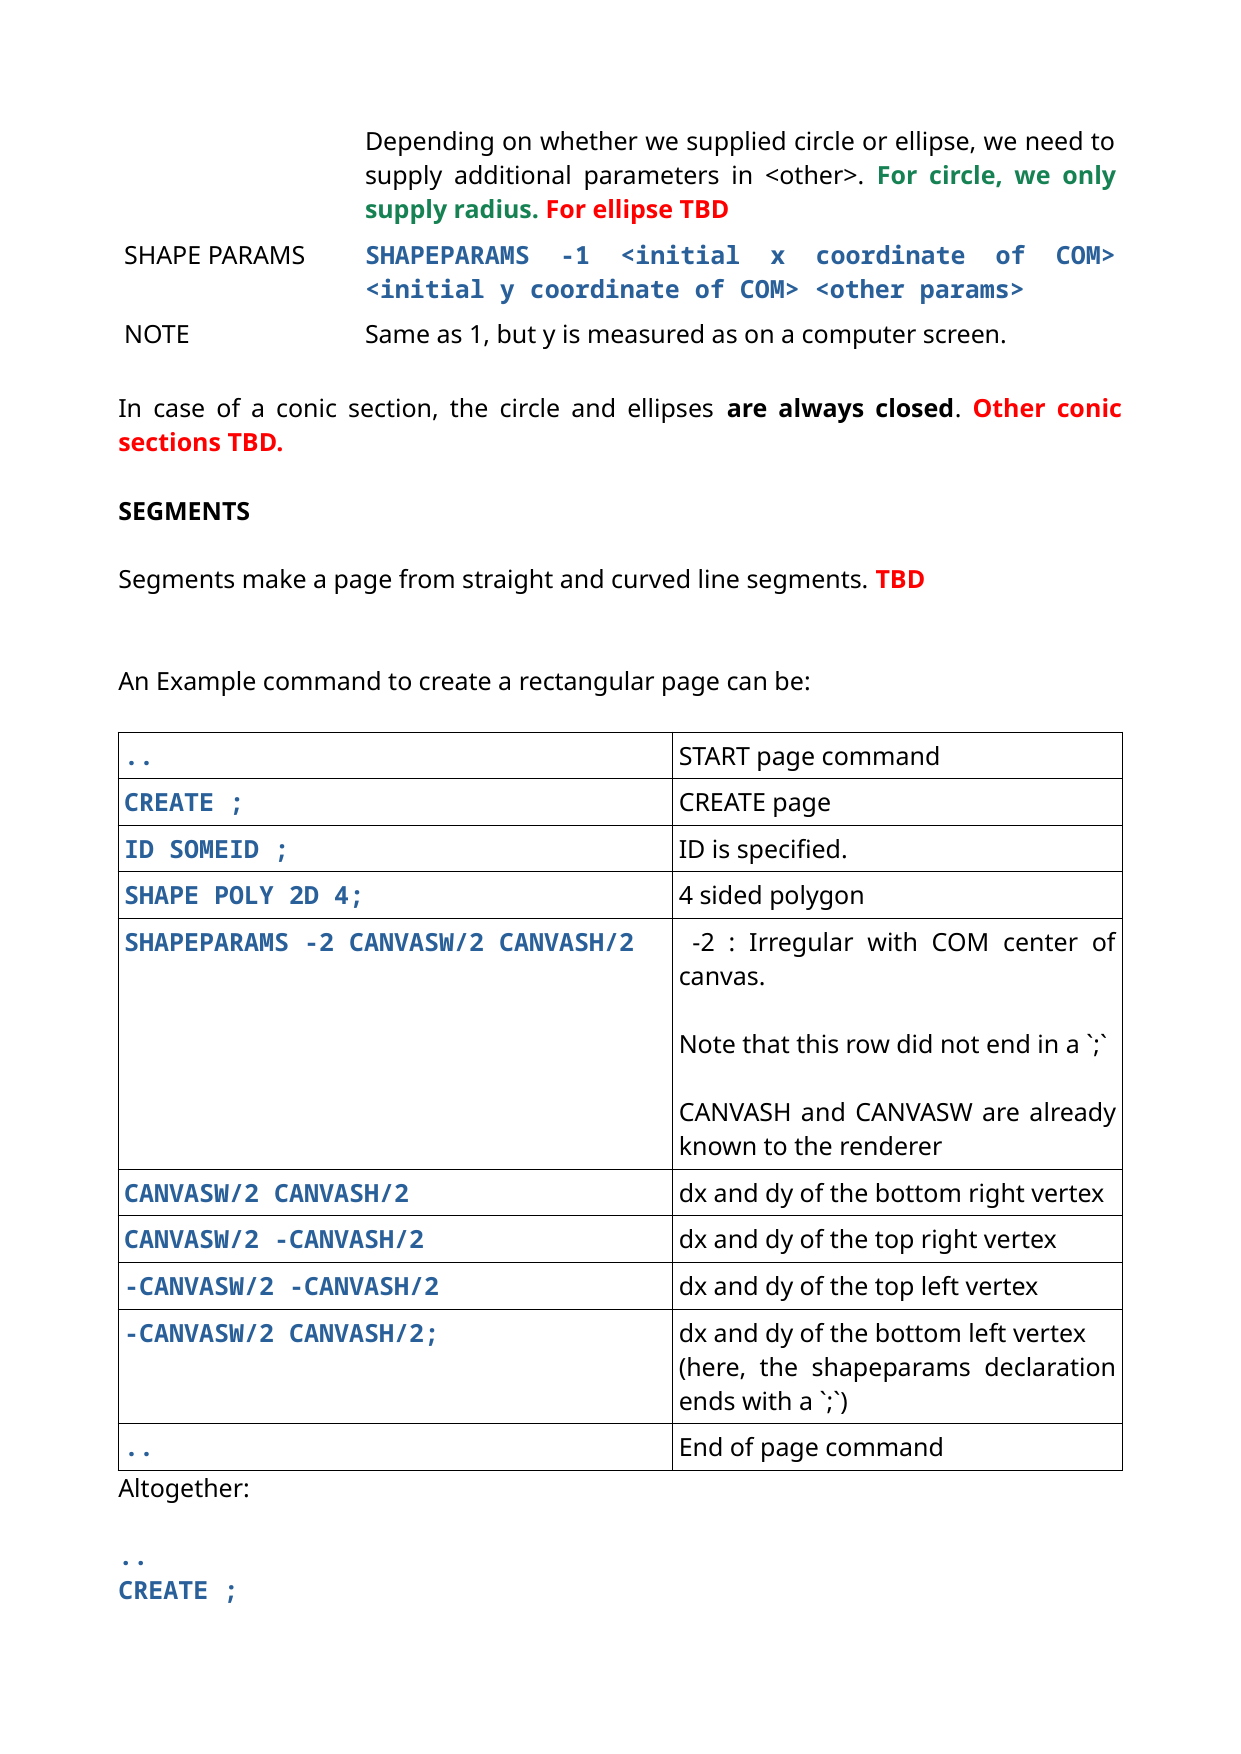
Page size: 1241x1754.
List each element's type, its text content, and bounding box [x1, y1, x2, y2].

table_cell .. [119, 1424, 672, 1470]
text An Example command to create a rectangular page can be: [118, 663, 1122, 697]
table_cell ID is specified. [673, 826, 1122, 871]
table_cell 4 sided polygon [673, 872, 1122, 918]
table_cell CANVASW/2 CANVASH/2 [119, 1170, 672, 1215]
table_cell End of page command [673, 1424, 1122, 1470]
table_cell CANVASW/2 -CANVASH/2 [119, 1216, 672, 1262]
table_cell dx and dy of the top right vertex [673, 1216, 1122, 1262]
table_cell -CANVASW/2 -CANVASH/2 [119, 1263, 672, 1308]
text In case of a conic section, the circle and ellipses are always closed. Other conic sections TBD. [118, 391, 1122, 459]
table_cell Same as 1, but y is measured as on a computer screen. [359, 311, 1122, 357]
table_cell dx and dy of the bottom right vertex [673, 1170, 1122, 1215]
table_cell [118, 118, 359, 232]
text CREATE ; [118, 1573, 1122, 1607]
table_cell CREATE ; [119, 779, 672, 825]
table_header START page command [673, 733, 1122, 778]
text Altogether: [118, 1471, 1122, 1505]
table_cell SHAPEPARAMS -1 <initial x coordinate of COM> <initial y coordinate of COM> <other params> [359, 232, 1122, 311]
table_cell SHAPEPARAMS -2 CANVASW/2 CANVASH/2 [119, 919, 672, 1169]
table_cell -CANVASW/2 CANVASH/2; [119, 1310, 672, 1423]
table_cell dx and dy of the top left vertex [673, 1263, 1122, 1308]
table_cell dx and dy of the bottom left vertex (here, the shapeparams declaration ends with a `;`) [673, 1310, 1122, 1423]
table_cell SHAPE PARAMS [118, 232, 359, 311]
text SEGMENTS [118, 493, 1122, 527]
table_cell SHAPE POLY 2D 4; [119, 872, 672, 918]
table_cell Depending on whether we supplied circle or ellipse, we need to supply additional parameters in <other>. For circle, we only supply radius. For ellipse TBD [359, 118, 1122, 232]
text Segments make a page from straight and curved line segments. TBD [118, 561, 1122, 595]
table_cell CREATE page [673, 779, 1122, 825]
table_header .. [119, 733, 672, 778]
table_cell ID SOMEID ; [119, 826, 672, 871]
table_cell -2 : Irregular with COM center of canvas. Note that this row did not end in a `;` CANVASH and CANVASW are already known to the renderer [673, 919, 1122, 1169]
text .. [118, 1539, 1122, 1573]
table_cell NOTE [118, 311, 359, 357]
